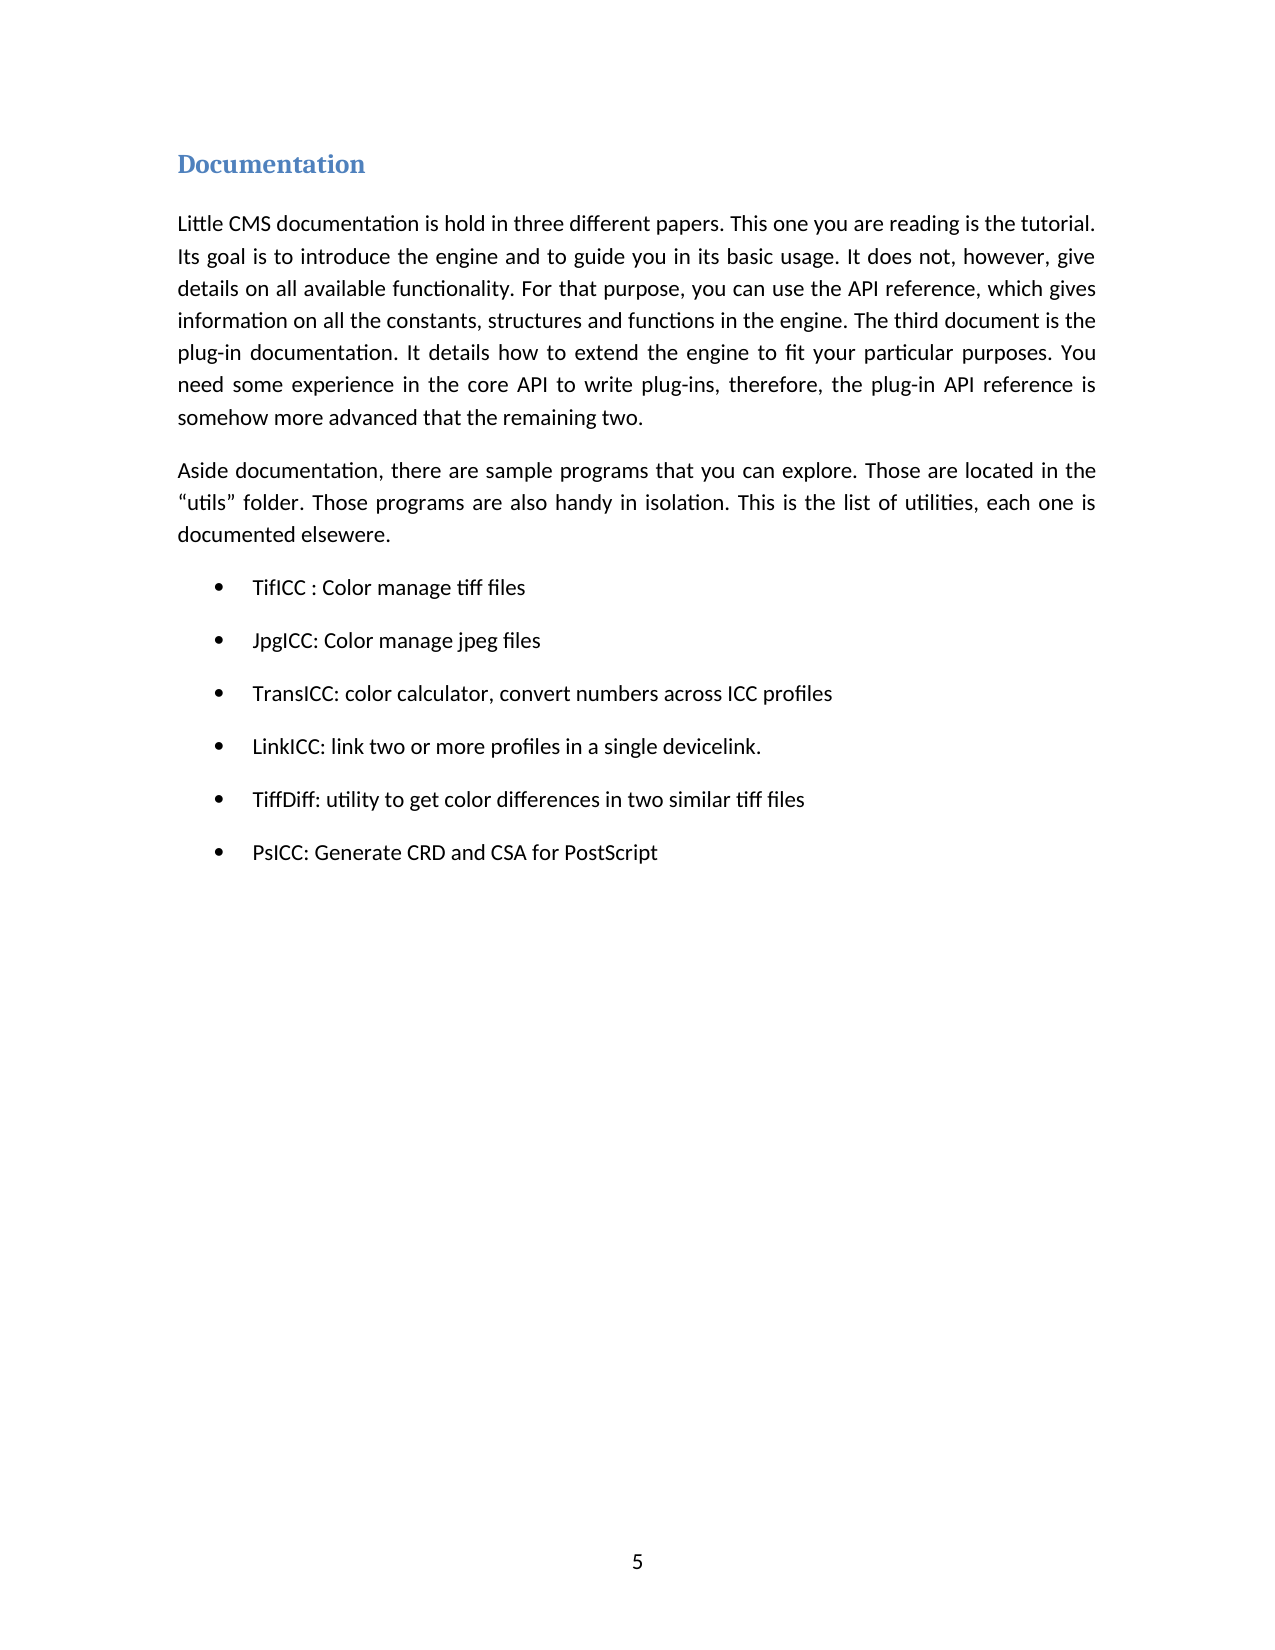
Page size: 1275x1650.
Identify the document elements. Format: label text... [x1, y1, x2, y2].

list TifICC : Color manage tiff files [215, 573, 1098, 601]
list LinkICC: link two or more profiles in a single devicelink. [215, 732, 1098, 760]
list TiffDiff: utility to get color differences in two similar tiff files [215, 785, 1098, 813]
subtitle Documentation [177, 149, 1098, 180]
list JpgICC: Color manage jpeg files [215, 626, 1098, 654]
list PsICC: Generate CRD and CSA for PostScript [215, 838, 1098, 866]
text Aside documentation, there are sample programs that you can explore. Those are located in the “utils” folder. Those programs are also handy in isolation. This is the list of utilities, each one is documented elsewere. [177, 456, 1098, 548]
text Little CMS documentation is hold in three different papers. This one you are reading is the tutorial. Its goal is to introduce the engine and to guide you in its basic usage. It does not, however, give details on all available functionality. For that purpose, you can use the API reference, which gives information on all the constants, structures and functions in the engine. The third document is the plug-in documentation. It details how to extend the engine to fit your particular purposes. You need some experience in the core API to write plug-ins, therefore, the plug-in API reference is somehow more advanced that the remaining two. [177, 209, 1098, 431]
list TransICC: color calculator, convert numbers across ICC profiles [215, 679, 1098, 707]
